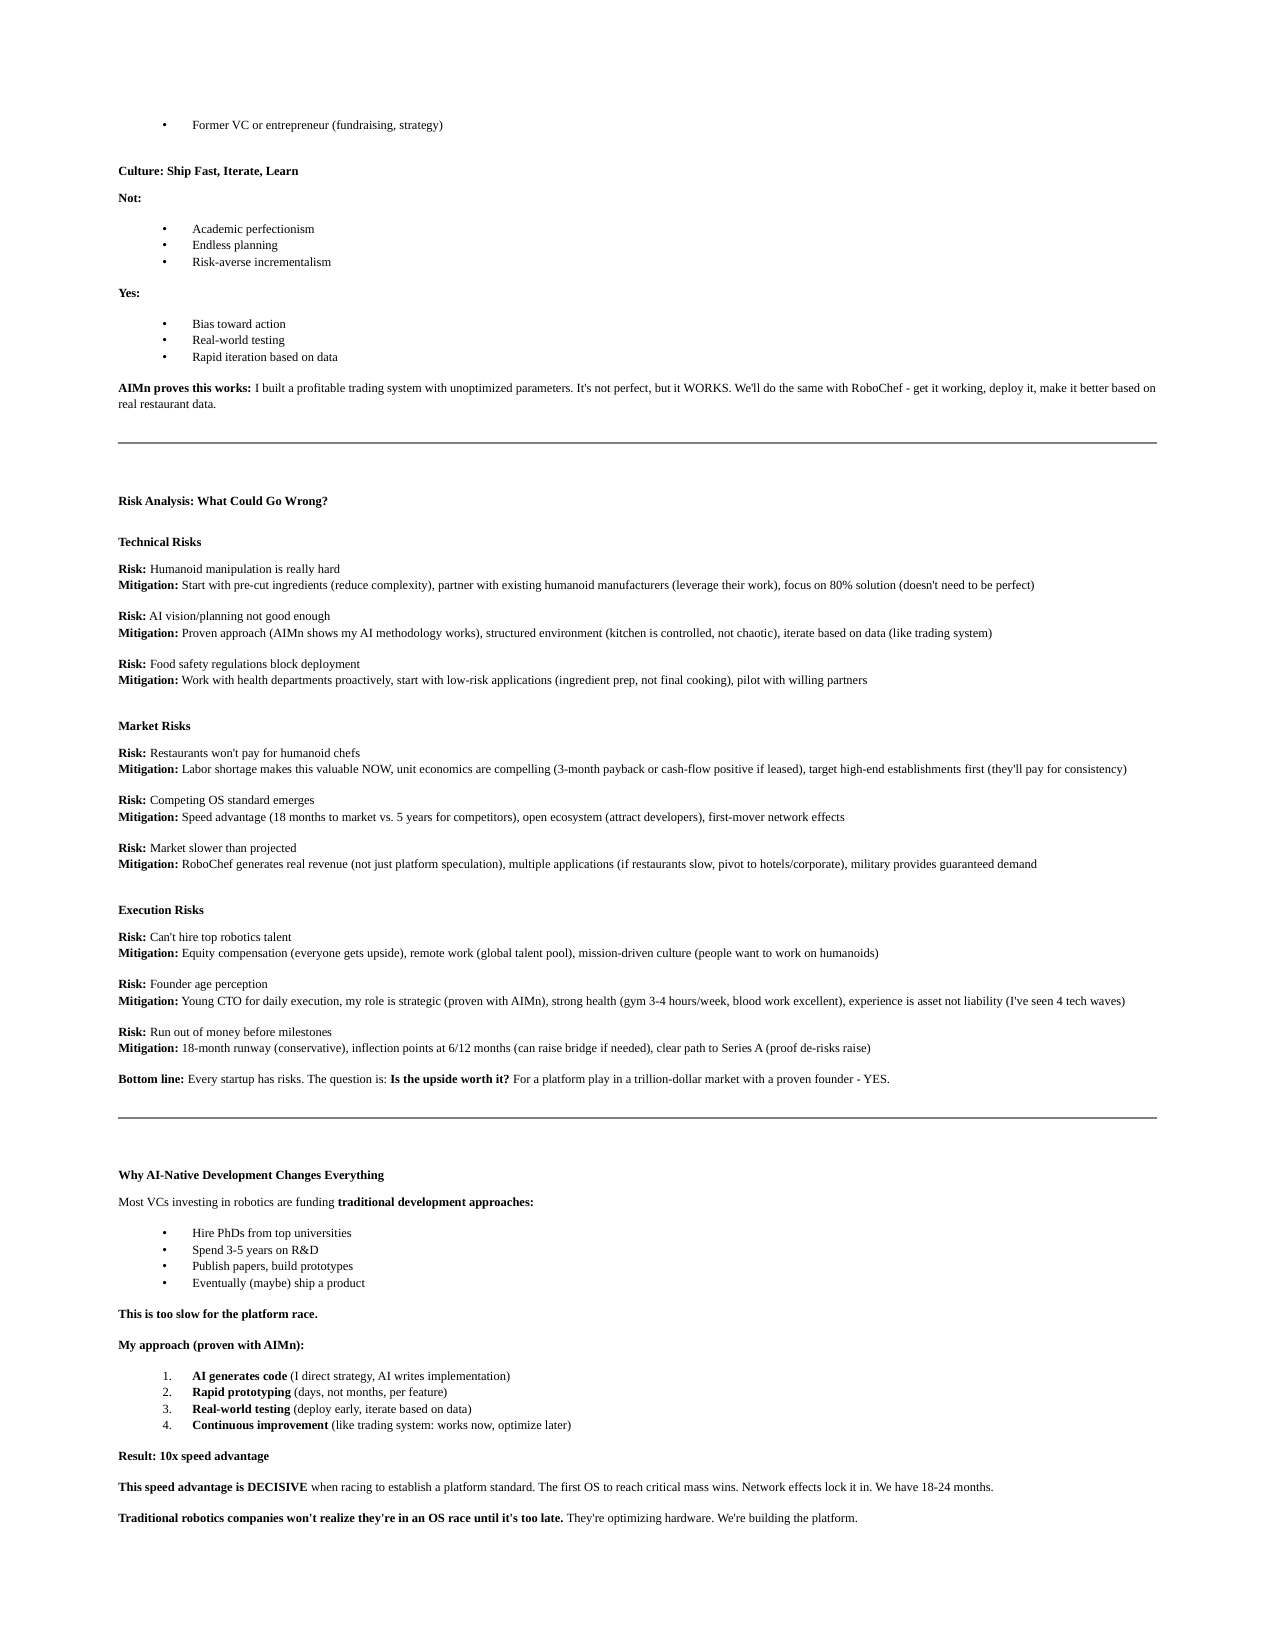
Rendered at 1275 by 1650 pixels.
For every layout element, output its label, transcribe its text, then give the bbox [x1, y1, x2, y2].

list Endless planning [162, 238, 1157, 252]
text Risk: Food safety regulations block deployment Mitigation: Work with health departments proactively, start with low-risk applications (ingredient prep, not final cooking), pilot with willing partners [118, 657, 1157, 687]
text AIMn proves this works: I built a profitable trading system with unoptimized parameters. It's not perfect, but it WORKS. We'll do the same with RoboChef - get it working, deploy it, make it better based on real restaurant data. [118, 381, 1157, 411]
text Yes: [118, 286, 1157, 300]
list Academic perfectionism [162, 222, 1157, 236]
text Risk: Competing OS standard emerges Mitigation: Speed advantage (18 months to market vs. 5 years for competitors), open ecosystem (attract developers), first-mover network effects [118, 793, 1157, 824]
list AI generates code (I direct strategy, AI writes implementation) [162, 1368, 1157, 1383]
text Result: 10x speed advantage [118, 1449, 1157, 1463]
subtitle Execution Risks [118, 903, 1157, 917]
text This is too slow for the platform race. [118, 1306, 1157, 1321]
text Most VCs investing in robotics are funding traditional development approaches: [118, 1195, 1157, 1209]
text Risk: Humanoid manipulation is really hard Mitigation: Start with pre-cut ingredients (reduce complexity), partner with existing humanoid manufacturers (leverage their work), focus on 80% solution (doesn't need to be perfect) [118, 562, 1157, 592]
subtitle Culture: Ship Fast, Iterate, Learn [118, 164, 1157, 178]
text This speed advantage is DECISIVE when racing to establish a platform standard. The first OS to reach critical mass wins. Network effects lock it in. We have 18-24 months. [118, 1480, 1157, 1494]
text Risk: Run out of money before milestones Mitigation: 18-month runway (conservative), inflection points at 6/12 months (can raise bridge if needed), clear path to Series A (proof de-risks raise) [118, 1024, 1157, 1055]
list Spend 3-5 years on R&D [162, 1242, 1157, 1257]
list Risk-averse incrementalism [162, 254, 1157, 269]
list Continuous improvement (like trading system: works now, optimize later) [162, 1418, 1157, 1432]
subtitle Market Risks [118, 719, 1157, 733]
list Hire PhDs from top universities [162, 1226, 1157, 1240]
list Former VC or entrepreneur (fundraising, strategy) [162, 118, 1157, 132]
text Risk: Founder age perception Mitigation: Young CTO for daily execution, my role is strategic (proven with AIMn), strong health (gym 3-4 hours/week, blood work excellent), experience is asset not liability (I've seen 4 tech waves) [118, 977, 1157, 1008]
text Risk: AI vision/planning not good enough Mitigation: Proven approach (AIMn shows my AI methodology works), structured environment (kitchen is controlled, not chaotic), iterate based on data (like trading system) [118, 609, 1157, 640]
subtitle Technical Risks [118, 535, 1157, 549]
text My approach (proven with AIMn): [118, 1337, 1157, 1352]
text Risk: Restaurants won't pay for humanoid chefs Mitigation: Labor shortage makes this valuable NOW, unit economics are compelling (3-month payback or cash-flow positive if leased), target high-end establishments first (they'll pay for consistency) [118, 746, 1157, 776]
list Publish papers, build prototypes [162, 1259, 1157, 1273]
text Risk: Market slower than projected Mitigation: RoboChef generates real revenue (not just platform speculation), multiple applications (if restaurants slow, pivot to hotels/corporate), military provides guaranteed demand [118, 841, 1157, 871]
subtitle Risk Analysis: What Could Go Wrong? [118, 493, 1157, 508]
text Not: [118, 191, 1157, 205]
text Risk: Can't hire top robotics talent Mitigation: Equity compensation (everyone gets upside), remote work (global talent pool), mission-driven culture (people want to work on humanoids) [118, 929, 1157, 960]
list Rapid prototyping (days, not months, per feature) [162, 1385, 1157, 1399]
text Traditional robotics companies won't realize they're in an OS race until it's too late. They're optimizing hardware. We're building the platform. [118, 1511, 1157, 1525]
list Rapid iteration based on data [162, 349, 1157, 364]
subtitle Why AI-Native Development Changes Everything [118, 1168, 1157, 1182]
list Eventually (maybe) ship a product [162, 1275, 1157, 1290]
list Real-world testing (deploy early, iterate based on data) [162, 1401, 1157, 1416]
text Bottom line: Every startup has risks. The question is: Is the upside worth it? For a platform play in a trillion-dollar market with a proven founder - YES. [118, 1072, 1157, 1086]
list Bias toward action [162, 317, 1157, 331]
list Real-world testing [162, 333, 1157, 347]
